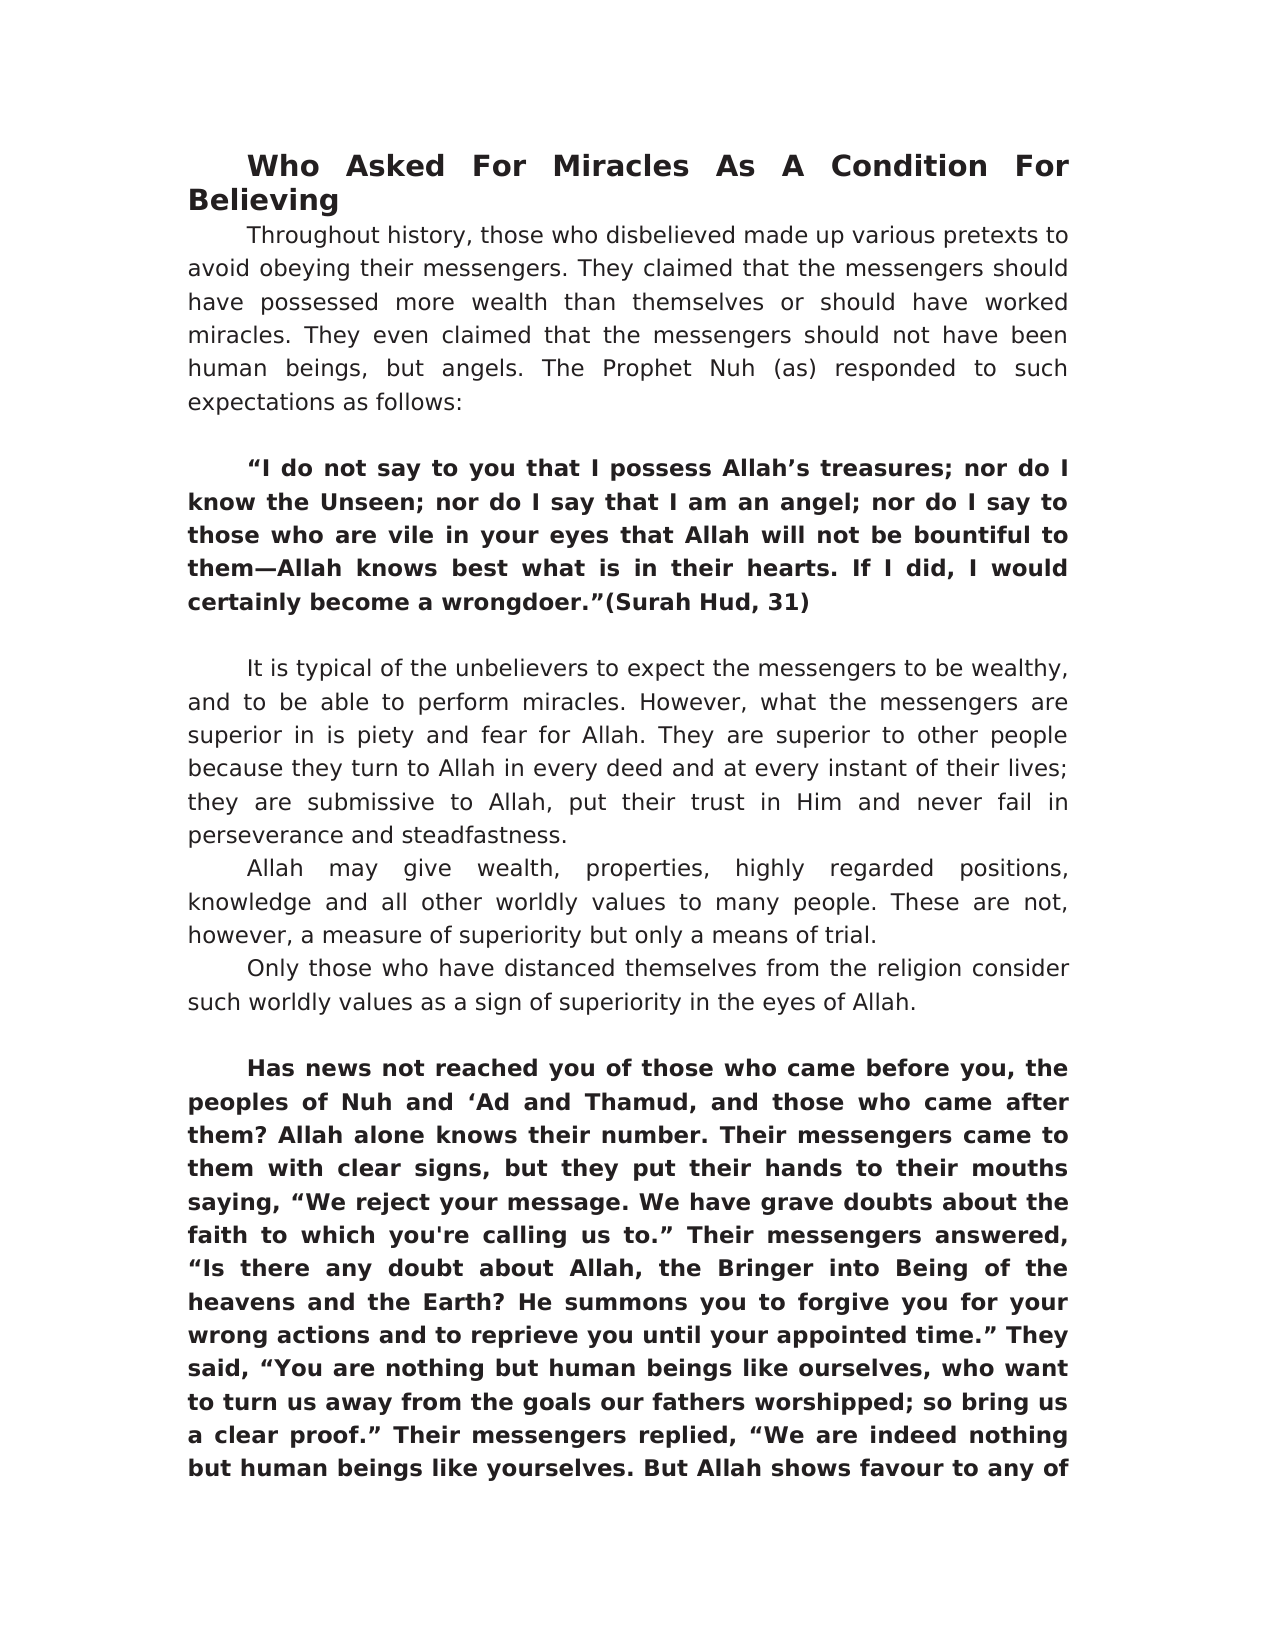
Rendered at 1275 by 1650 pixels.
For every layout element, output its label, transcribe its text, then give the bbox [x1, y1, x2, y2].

text It is typical of the unbelievers to expect the messengers to be wealthy, and to be able to perform miracles. However, what the messengers are superior in is piety and fear for Allah. They are superior to other people because they turn to Allah in every deed and at every instant of their lives; they are submissive to Allah, put their trust in Him and never fail in perseverance and steadfastness. [187, 650, 1070, 850]
text Throughout history, those who disbelieved made up various pretexts to avoid obeying their messengers. They claimed that the messengers should have possessed more wealth than themselves or should have worked miracles. They even claimed that the messengers should not have been human beings, but angels. The Prophet Nuh (as) responded to such expectations as follows: [187, 217, 1070, 417]
text Has news not reached you of those who came before you, the peoples of Nuh and ‘Ad and Thamud, and those who came after them? Allah alone knows their number. Their messengers came to them with clear signs, but they put their hands to their mouths saying, “We reject your message. We have grave doubts about the faith to which you're calling us to.” Their messengers answered, “Is there any doubt about Allah, the Bringer into Being of the heavens and the Earth? He summons you to forgive you for your wrong actions and to reprieve you until your appointed time.” They said, “You are nothing but human beings like ourselves, who want to turn us away from the goals our fathers worshipped; so bring us a clear proof.” Their messengers replied, “We are indeed nothing but human beings like yourselves. But Allah shows favour to any of [187, 1050, 1070, 1483]
text Who Asked For Miracles As A Condition For Believing [187, 150, 1070, 217]
text Allah may give wealth, properties, highly regarded positions, knowledge and all other worldly values to many people. These are not, however, a measure of superiority but only a means of trial. [187, 850, 1070, 950]
text “I do not say to you that I possess Allah’s treasures; nor do I know the Unseen; nor do I say that I am an angel; nor do I say to those who are vile in your eyes that Allah will not be bountiful to them—Allah knows best what is in their hearts. If I did, I would certainly become a wrongdoer.”(Surah Hud, 31) [187, 450, 1070, 617]
text Only those who have distanced themselves from the religion consider such worldly values as a sign of superiority in the eyes of Allah. [187, 950, 1070, 1017]
